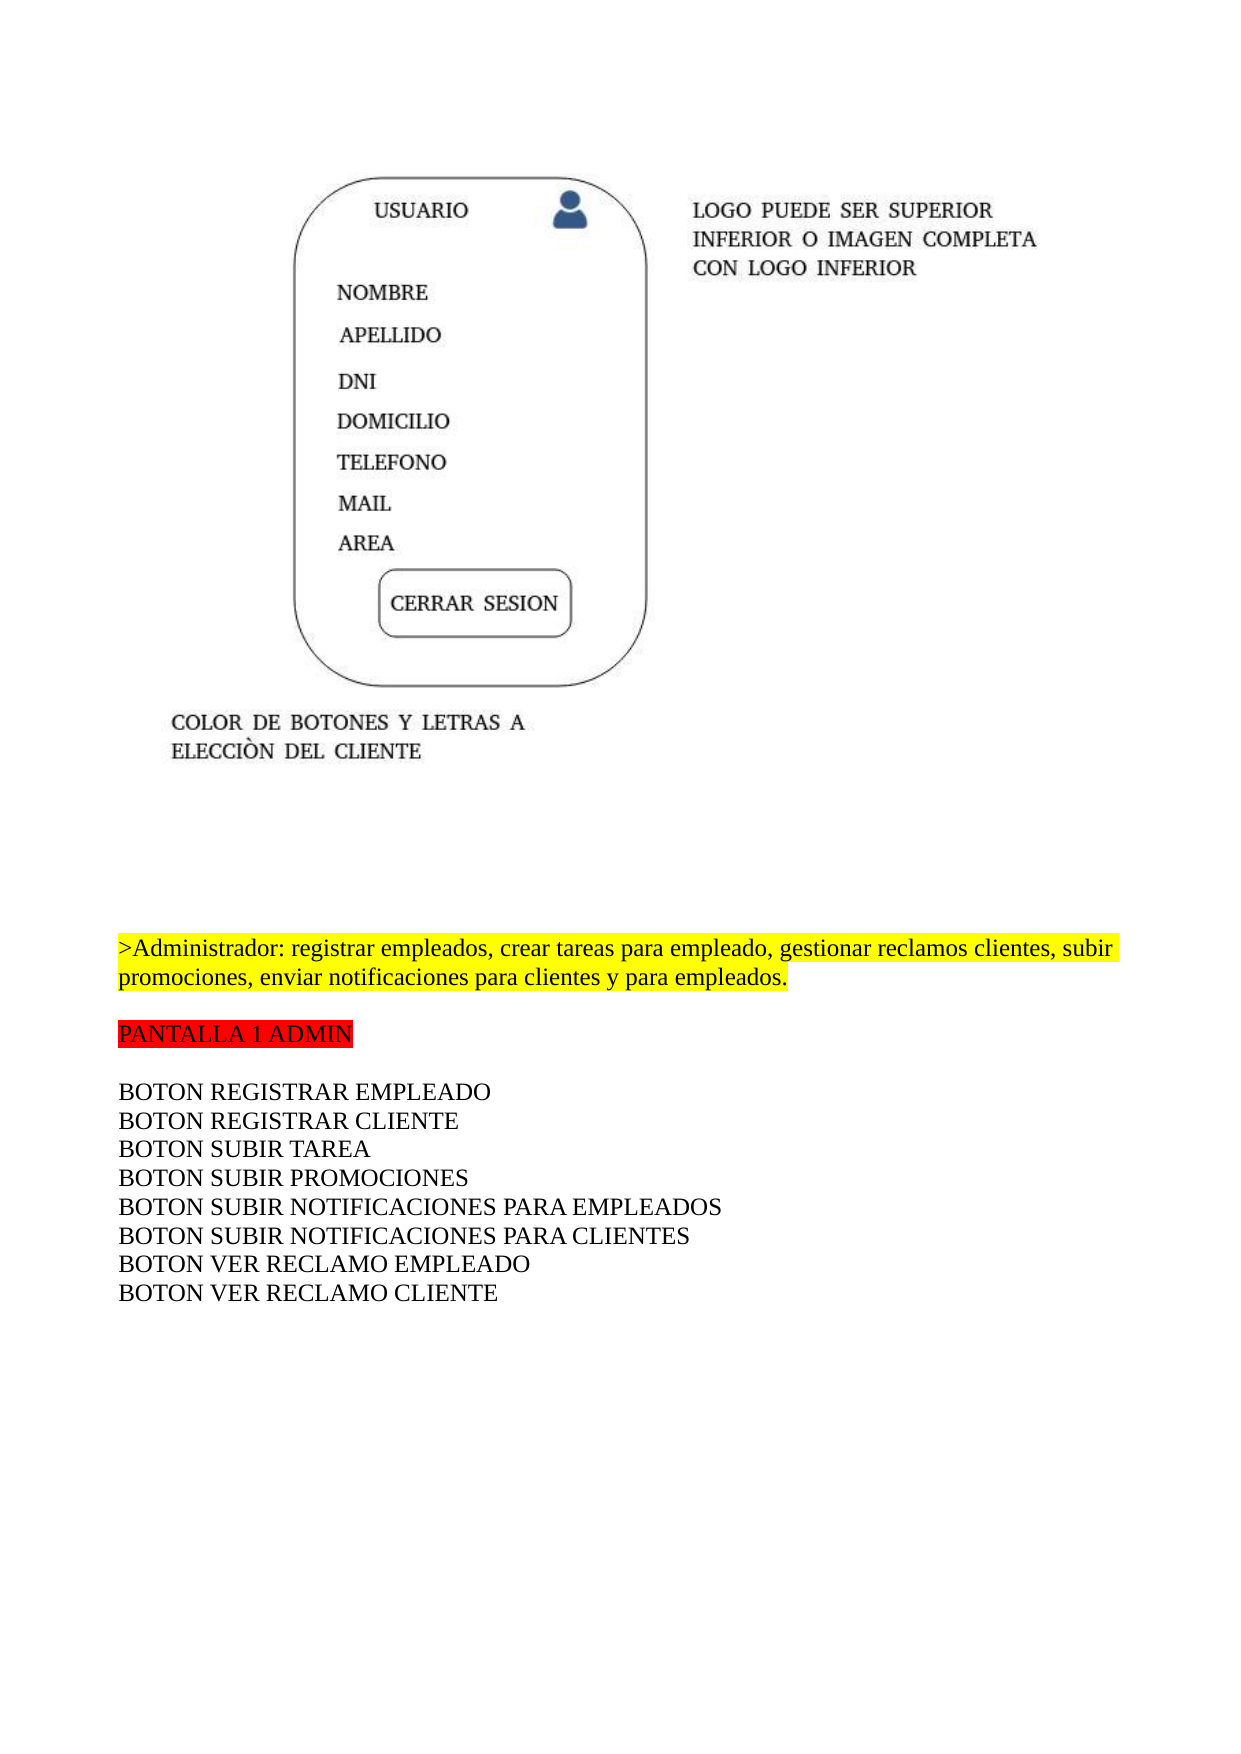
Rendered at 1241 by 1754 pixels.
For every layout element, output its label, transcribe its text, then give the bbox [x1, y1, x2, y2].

text BOTON REGISTRAR EMPLEADO [118, 1077, 1122, 1106]
text BOTON SUBIR PROMOCIONES [118, 1163, 1122, 1192]
text BOTON VER RECLAMO EMPLEADO [118, 1249, 1122, 1278]
text BOTON SUBIR TAREA [118, 1134, 1122, 1163]
text >Administrador: registrar empleados, crear tareas para empleado, gestionar reclamos clientes, subir promociones, enviar notificaciones para clientes y para empleados. [118, 933, 1122, 991]
text BOTON REGISTRAR CLIENTE [118, 1106, 1122, 1134]
text BOTON SUBIR NOTIFICACIONES PARA EMPLEADOS [118, 1192, 1122, 1221]
text BOTON SUBIR NOTIFICACIONES PARA CLIENTES [118, 1221, 1122, 1249]
text PANTALLA 1 ADMIN [118, 1019, 1122, 1048]
picture [118, 118, 1123, 819]
text BOTON VER RECLAMO CLIENTE [118, 1278, 1122, 1307]
